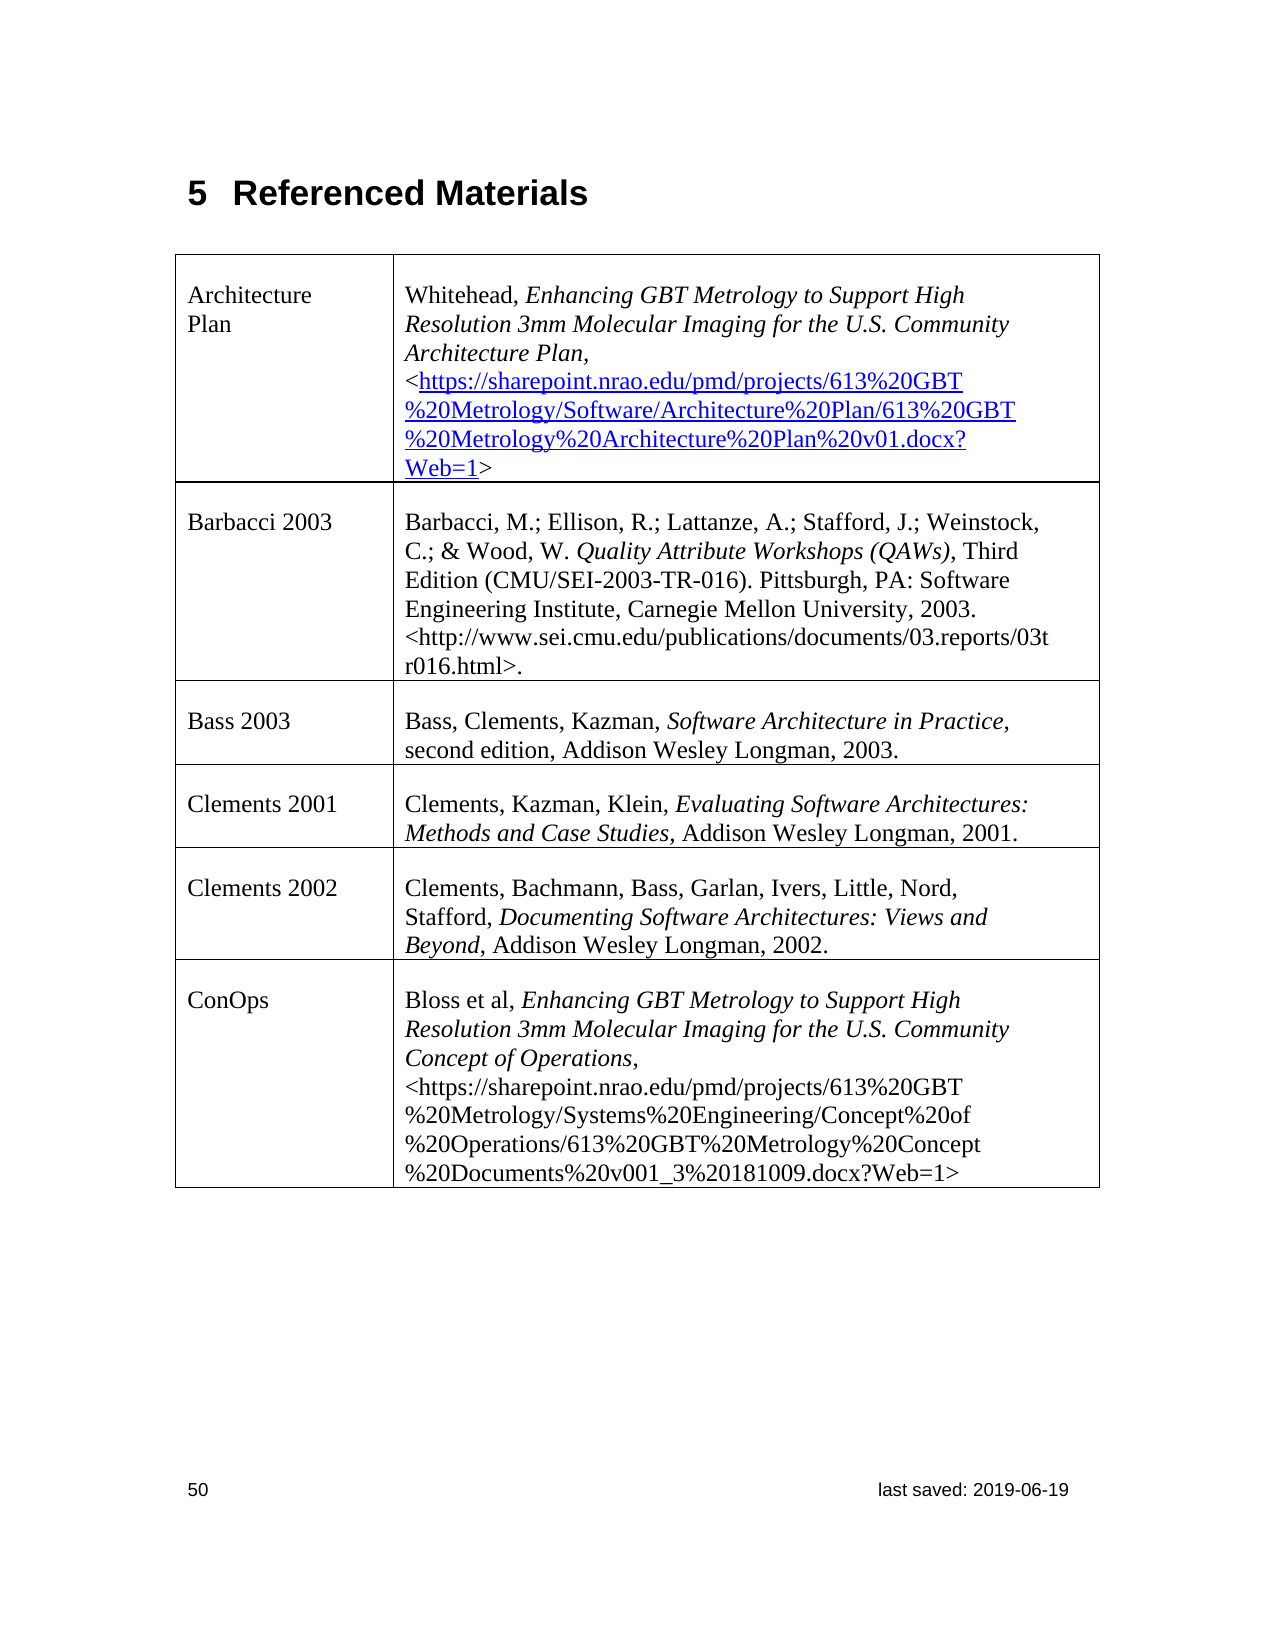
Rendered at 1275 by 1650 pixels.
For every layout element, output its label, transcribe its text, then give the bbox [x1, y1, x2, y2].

table_cell Barbacci, M.; Ellison, R.; Lattanze, A.; Stafford, J.; Weinstock, C.; & Wood, W. Quality Attribute Workshops (QAWs), Third Edition (CMU/SEI-2003-TR-016). Pittsburgh, PA: Software Engineering Institute, Carnegie Mellon University, 2003. <http://www.sei.cmu.edu/publications/documents/03.reports/03tr016.html>. [394, 483, 1099, 680]
table_cell ConOps [176, 960, 393, 1187]
table_cell Clements, Kazman, Klein, Evaluating Software Architectures: Methods and Case Studies, Addison Wesley Longman, 2001. [394, 765, 1099, 847]
subtitle Referenced Materials [187, 156, 1087, 212]
table_cell Clements 2002 [176, 848, 393, 959]
table_header Whitehead, Enhancing GBT Metrology to Support High Resolution 3mm Molecular Imaging for the U.S. Community Architecture Plan, <https://sharepoint.nrao.edu/pmd/projects/613%20GBT%20Metrology/Software/Architecture%20Plan/613%20GBT%20Metrology%20Architecture%20Plan%20v01.docx?Web=1> [394, 255, 1099, 481]
table_cell Barbacci 2003 [176, 483, 393, 680]
table_cell Bass 2003 [176, 681, 393, 763]
table_cell Clements 2001 [176, 765, 393, 847]
table_header Architecture Plan [176, 255, 393, 481]
table_cell Bloss et al, Enhancing GBT Metrology to Support High Resolution 3mm Molecular Imaging for the U.S. Community Concept of Operations, <https://sharepoint.nrao.edu/pmd/projects/613%20GBT%20Metrology/Systems%20Engineering/Concept%20of%20Operations/613%20GBT%20Metrology%20Concept%20Documents%20v001_3%20181009.docx?Web=1> [394, 960, 1099, 1187]
table_cell Bass, Clements, Kazman, Software Architecture in Practice, second edition, Addison Wesley Longman, 2003. [394, 681, 1099, 763]
table_cell Clements, Bachmann, Bass, Garlan, Ivers, Little, Nord, Stafford, Documenting Software Architectures: Views and Beyond, Addison Wesley Longman, 2002. [394, 848, 1099, 959]
